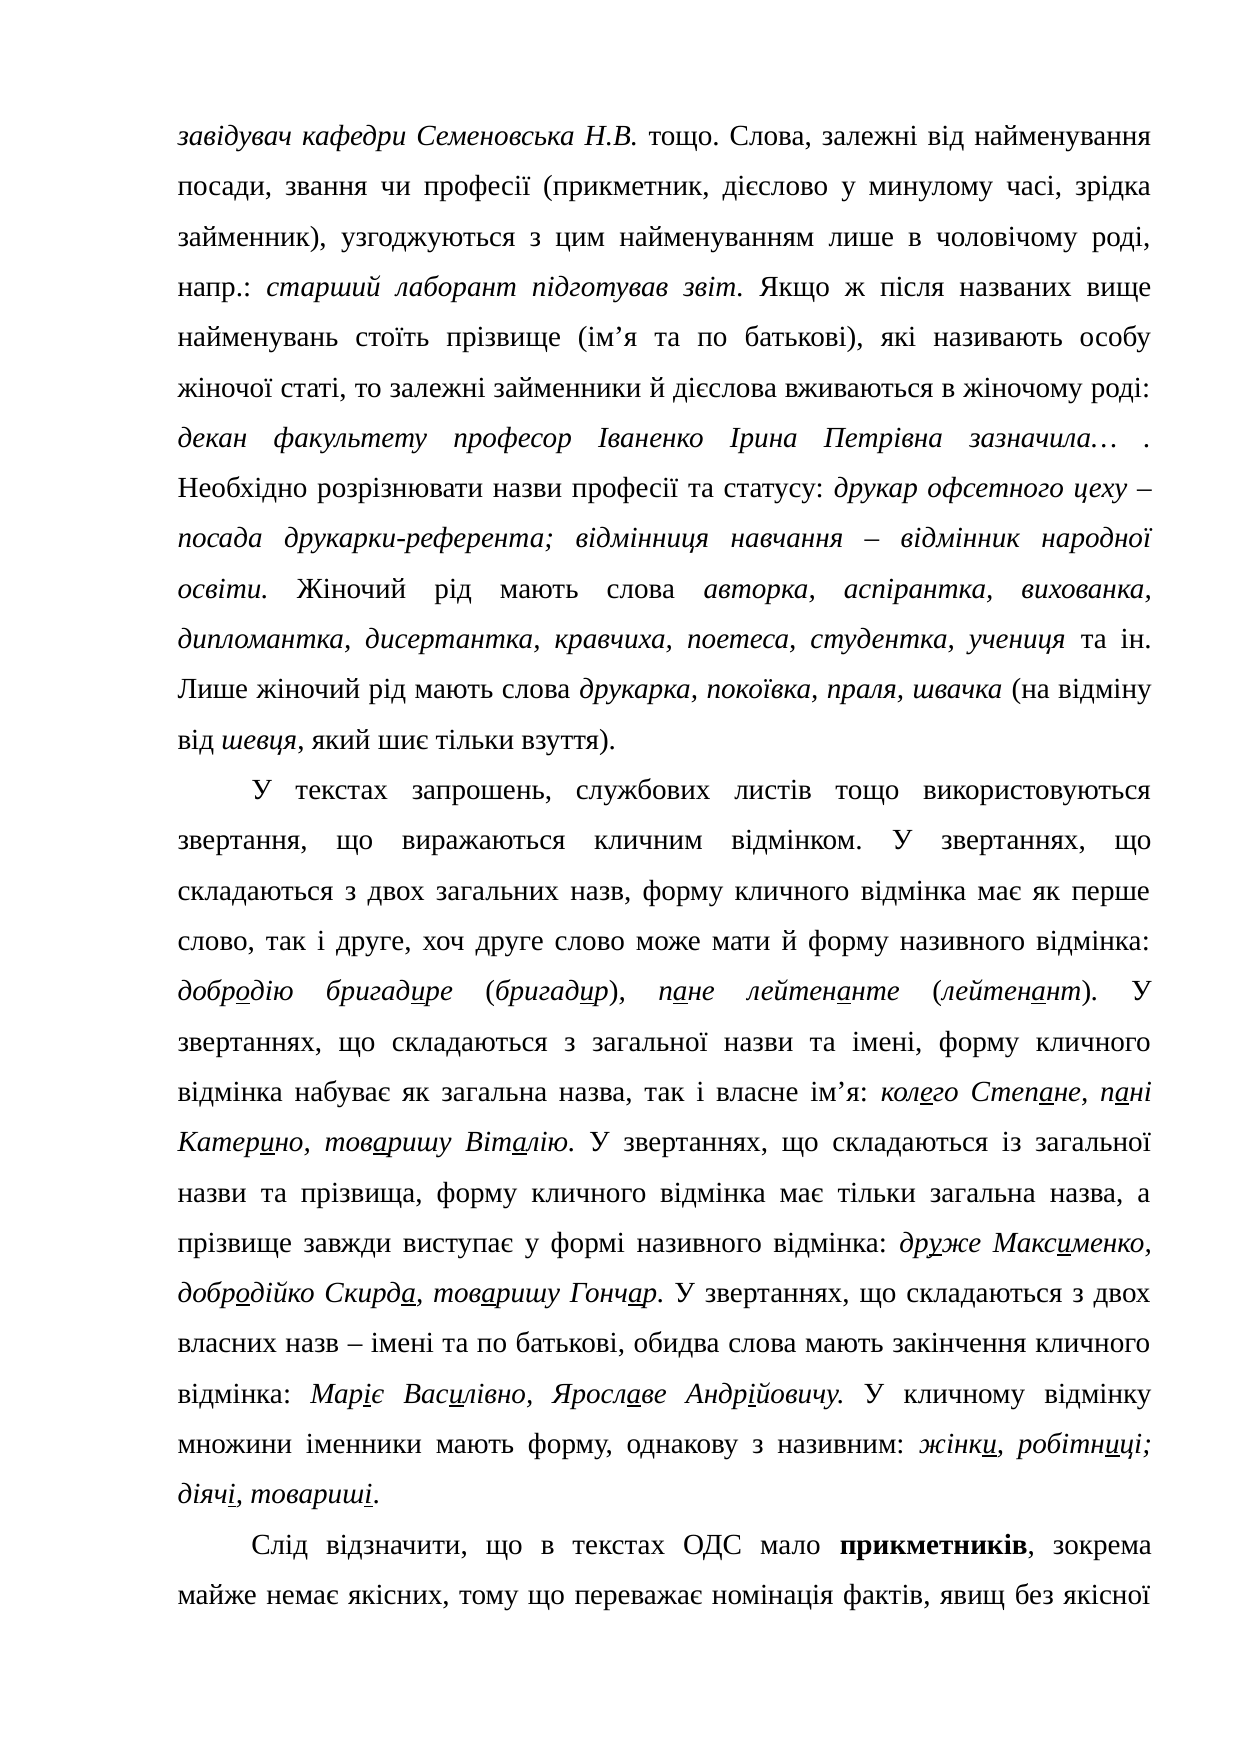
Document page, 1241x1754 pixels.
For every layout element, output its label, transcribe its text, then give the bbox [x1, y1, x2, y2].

text Слід відзначити, що в текстах ОДС мало прикметників, зокрема майже немає якісних, тому що переважає номінація фактів, явищ без якісної [177, 1527, 1152, 1611]
text У текстах запрошень, службових листів тощо використовуються звертання, що виражаються кличним відмінком. У звертаннях, що складаються з двох загальних назв, форму кличного відмінка має як перше слово, так і друге, хоч друге слово може мати й форму називного відмінка: добродію бригадире (бригадир), пане лейтенанте (лейтенант). У звертаннях, що складаються з загальної назви та імені, форму кличного відмінка набуває як загальна назва, так і власне ім’я: колего Степане, пані Катерино, товаришу Віталію. У звертаннях, що складаються із загальної назви та прізвища, форму кличного відмінка має тільки загальна назва, а прізвище завжди виступає у формі називного відмінка: друже Максименко, добродійко Скирда, товаришу Гончар. У звертаннях, що складаються з двох власних назв – імені та по батькові, обидва слова мають закінчення кличного відмінка: Маріє Василівно, Ярославе Андрійовичу. У кличному відмінку множини іменники мають форму, однакову з називним: жінки, робітниці; діячі, товариші. [177, 772, 1152, 1510]
text завідувач кафедри Семеновська Н.В. тощо. Слова, залежні від найменування посади, звання чи професії (прикметник, дієслово у минулому часі, зрідка займенник), узгоджуються з цим найменуванням лише в чоловічому роді, напр.: старший лаборант підготував звіт. Якщо ж після названих вище найменувань стоїть прізвище (ім’я та по батькові), які називають особу жіночої статі, то залежні займенники й дієслова вживаються в жіночому роді: декан факультету професор Іваненко Ірина Петрівна зазначила… . Необхідно розрізнювати назви професії та статусу: друкар офсетного цеху – посада друкарки-референта; відмінниця навчання – відмінник народної освіти. Жіночий рід мають слова авторка, аспірантка, вихованка, дипломантка, дисертантка, кравчиха, поетеса, студентка, учениця та ін. Лише жіночий рід мають слова друкарка, покоївка, праля, швачка (на відміну від шевця, який шиє тільки взуття). [177, 118, 1152, 755]
